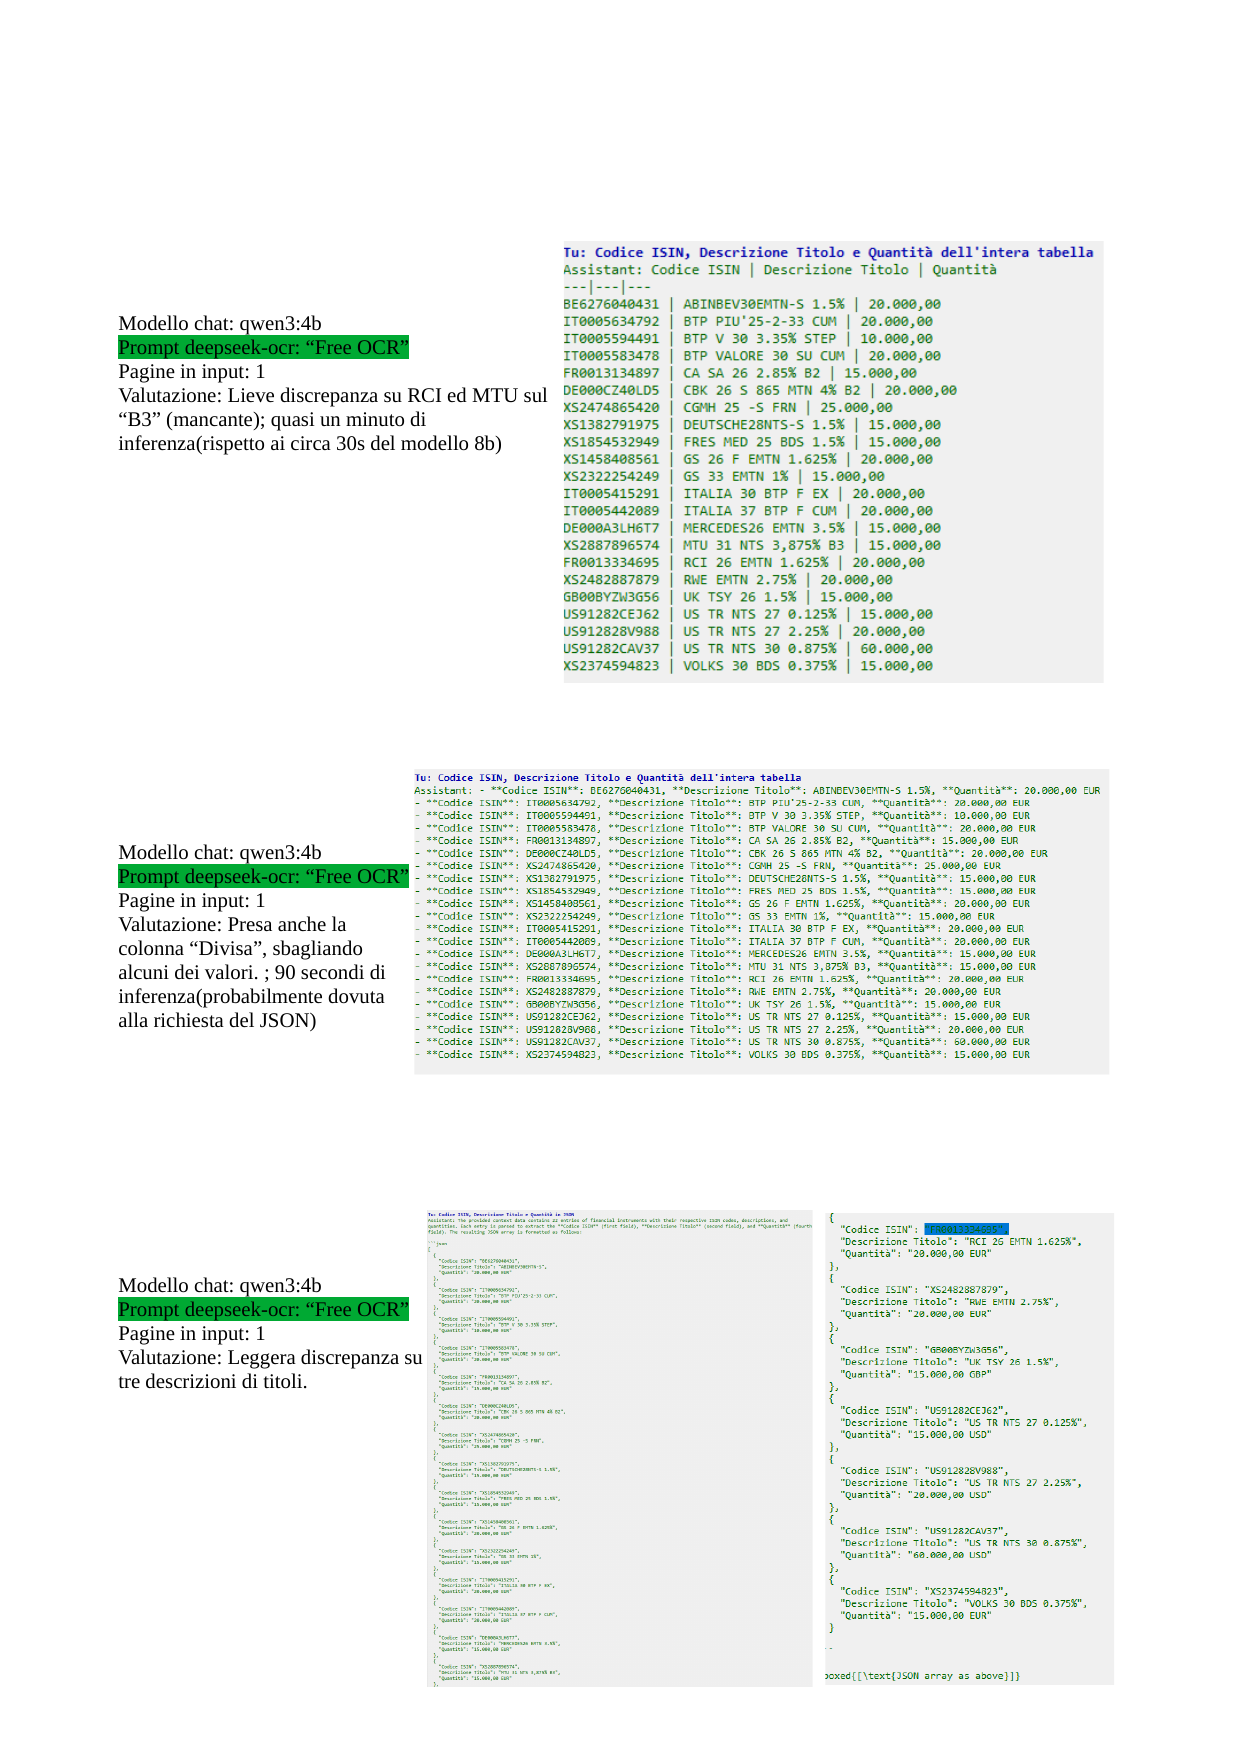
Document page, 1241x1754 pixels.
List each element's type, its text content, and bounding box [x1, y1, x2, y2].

picture [414, 769, 1110, 1075]
text Valutazione: Lieve discrepanza su RCI ed MTU sul “B3” (mancante); quasi un minuto di inferenza(rispetto ai circa 30s del modello 8b) [118, 383, 563, 455]
text Valutazione: Presa anche la colonna “Divisa”, sbagliando alcuni dei valori. ; 90 secondi di inferenza(probabilmente dovuta alla richiesta del JSON) [118, 912, 414, 1032]
text Pagine in input: 1 [118, 359, 563, 383]
text Modello chat: qwen3:4b [118, 1273, 427, 1297]
picture [427, 1210, 813, 1687]
text Prompt deepseek-ocr: “Free OCR” [118, 1297, 427, 1321]
text Prompt deepseek-ocr: “Free OCR” [118, 335, 563, 359]
text [1104, 359, 1122, 383]
picture [563, 241, 1104, 683]
text Modello chat: qwen3:4b [118, 840, 414, 864]
picture [825, 1213, 1115, 1685]
text Pagine in input: 1 [118, 1321, 427, 1345]
text Pagine in input: 1 [118, 888, 414, 912]
text Prompt deepseek-ocr: “Free OCR” [118, 864, 414, 888]
text Valutazione: Leggera discrepanza su tre descrizioni di titoli. [118, 1345, 427, 1393]
text Modello chat: qwen3:4b [118, 311, 563, 335]
